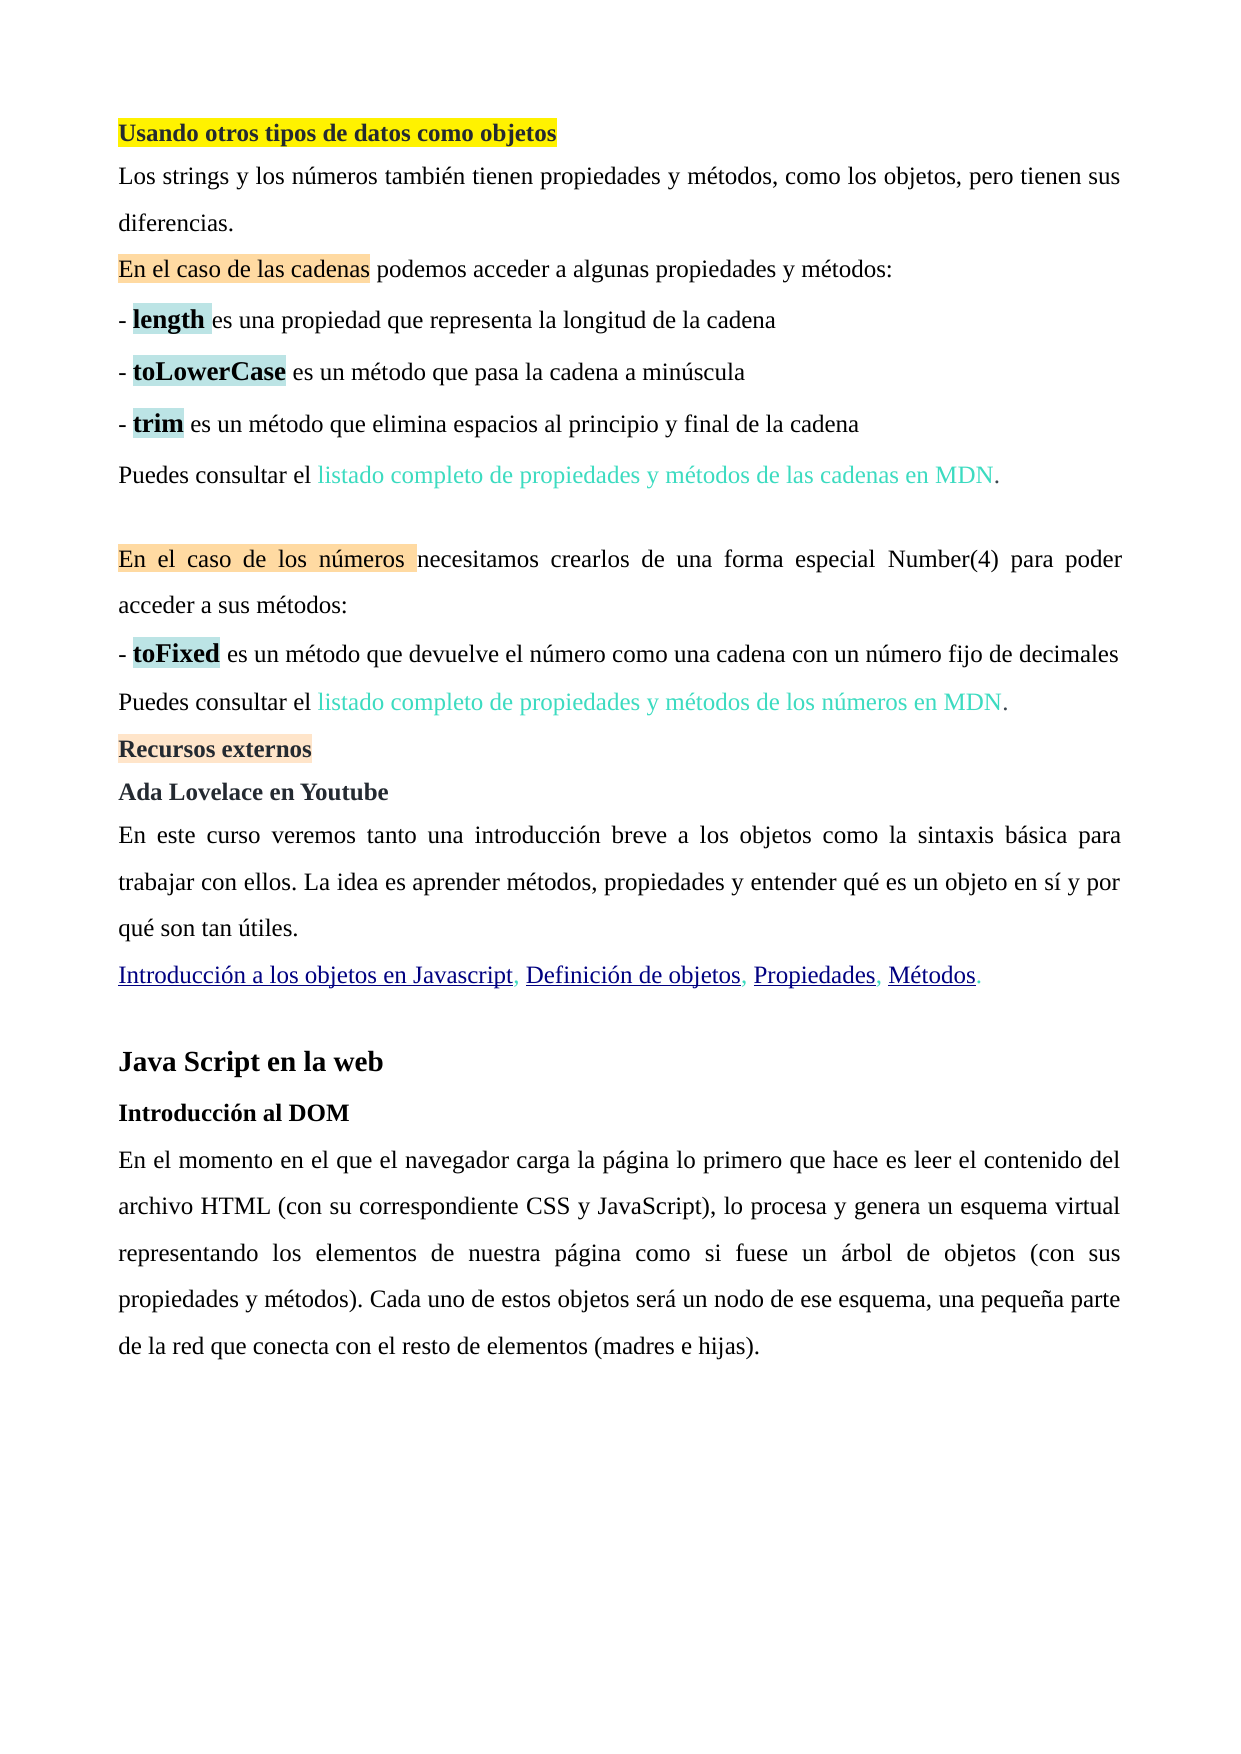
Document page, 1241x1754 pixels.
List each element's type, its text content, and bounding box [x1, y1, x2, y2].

text Introducción a los objetos en Javascript, ​Definición de objetos, ​Propiedades, ​Métodos.​ [118, 960, 1122, 988]
text - toLowerCase es un método que pasa la cadena a minúscula [118, 355, 1122, 386]
text - trim es un método que elimina espacios al principio y final de la cadena [118, 407, 1122, 438]
subtitle Recursos externos [118, 734, 1122, 763]
text En el caso de las cadenas podemos acceder a algunas propiedades y métodos: [118, 254, 1122, 283]
text Puedes consultar el listado completo de propiedades y métodos de los números en MDN. [118, 687, 1122, 716]
subtitle Ada Lovelace en Youtube [118, 777, 1122, 806]
subtitle Usando otros tipos de datos como objetos [118, 118, 1122, 147]
text En el caso de los números necesitamos crearlos de una forma especial Number(4) para poder acceder a sus métodos: [118, 544, 1122, 619]
text - length es una propiedad que representa la longitud de la cadena [118, 303, 1122, 334]
text En este curso veremos tanto una introducción breve a los objetos como la sintaxis básica para trabajar con ellos. La idea es aprender métodos, propiedades y entender qué es un objeto en sí y por qué son tan útiles. [118, 820, 1122, 942]
text Los strings y los números también tienen propiedades y métodos, como los objetos, pero tienen sus diferencias. [118, 161, 1122, 237]
text - toFixed es un método que devuelve el número como una cadena con un número fijo de decimales [118, 637, 1122, 668]
text Puedes consultar el listado completo de propiedades y métodos de las cadenas en MDN. [118, 460, 1122, 488]
subtitle Introducción al DOM [118, 1098, 1122, 1127]
text Java Script en la web [118, 1044, 1122, 1077]
text En el momento en el que el navegador carga la página lo primero que hace es leer el contenido del archivo HTML (con su correspondiente CSS y JavaScript), lo procesa y genera un esquema virtual representando los elementos de nuestra página como si fuese un árbol de objetos (con sus propiedades y métodos). Cada uno de estos objetos será un nodo de ese esquema, una pequeña parte de la red que conecta con el resto de elementos (madres e hijas). [118, 1145, 1122, 1360]
